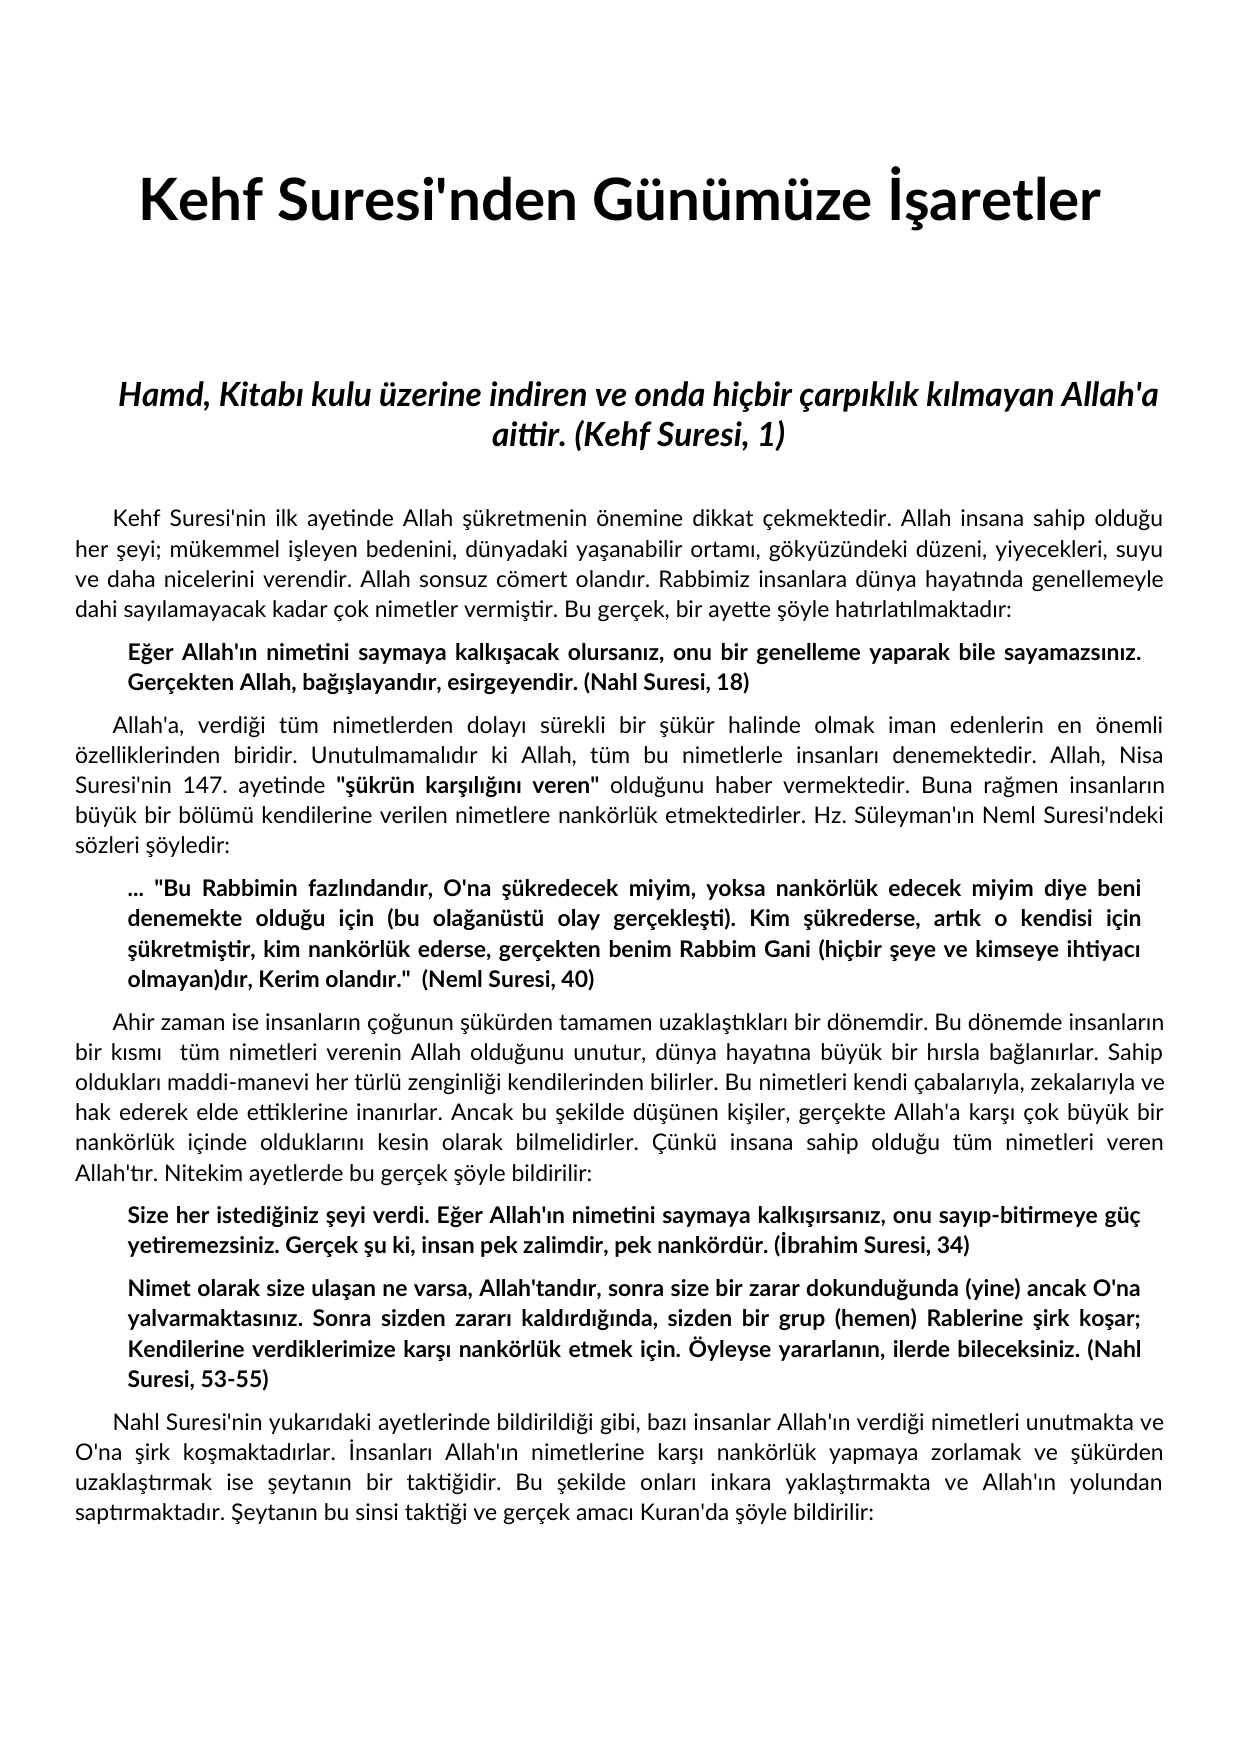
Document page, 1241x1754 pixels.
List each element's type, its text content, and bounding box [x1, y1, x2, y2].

subtitle Hamd, Kitabı kulu üzerine indiren ve onda hiçbir çarpıklık kılmayan Allah'a aittir. (Kehf Suresi, 1) [112, 373, 1165, 453]
text Nimet olarak size ulaşan ne varsa, Allah'tandır, sonra size bir zarar dokunduğunda (yine) ancak O'na yalvarmaktasınız. Sonra sizden zararı kaldırdığında, sizden bir grup (hemen) Rablerine şirk koşar; Kendilerine verdiklerimize karşı nankörlük etmek için. Öyleyse yararlanın, ilerde bileceksiniz. (Nahl Suresi, 53-55) [127, 1274, 1143, 1392]
text Eğer Allah'ın nimetini saymaya kalkışacak olursanız, onu bir genelleme yaparak bile sayamazsınız. Gerçekten Allah, bağışlayandır, esirgeyendir. (Nahl Suresi, 18) [127, 637, 1143, 695]
text Size her istediğiniz şeyi verdi. Eğer Allah'ın nimetini saymaya kalkışırsanız, onu sayıp-bitirmeye güç yetiremezsiniz. Gerçek şu ki, insan pek zalimdir, pek nankördür. (İbrahim Suresi, 34) [127, 1201, 1143, 1259]
text ... "Bu Rabbimin fazlındandır, O'na şükredecek miyim, yoksa nankörlük edecek miyim diye beni denemekte olduğu için (bu olağanüstü olay gerçekleşti). Kim şükrederse, artık o kendisi için şükretmiştir, kim nankörlük ederse, gerçekten benim Rabbim Gani (hiçbir şeye ve kimseye ihtiyacı olmayan)dır, Kerim olandır." (Neml Suresi, 40) [127, 874, 1143, 992]
text Ahir zaman ise insanların çoğunun şükürden tamamen uzaklaştıkları bir dönemdir. Bu dönemde insanların bir kısmı tüm nimetleri verenin Allah olduğunu unutur, dünya hayatına büyük bir hırsla bağlanırlar. Sahip oldukları maddi-manevi her türlü zenginliği kendilerinden bilirler. Bu nimetleri kendi çabalarıyla, zekalarıyla ve hak ederek elde ettiklerine inanırlar. Ancak bu şekilde düşünen kişiler, gerçekte Allah'a karşı çok büyük bir nankörlük içinde olduklarını kesin olarak bilmelidirler. Çünkü insana sahip olduğu tüm nimetleri veren Allah'tır. Nitekim ayetlerde bu gerçek şöyle bildirilir: [75, 1007, 1165, 1186]
text Nahl Suresi'nin yukarıdaki ayetlerinde bildirildiği gibi, bazı insanlar Allah'ın verdiği nimetleri unutmakta ve O'na şirk koşmaktadırlar. İnsanları Allah'ın nimetlerine karşı nankörlük yapmaya zorlamak ve şükürden uzaklaştırmak ise şeytanın bir taktiğidir. Bu şekilde onları inkara yaklaştırmakta ve Allah'ın yolundan saptırmaktadır. Şeytanın bu sinsi taktiği ve gerçek amacı Kuran'da şöyle bildirilir: [75, 1407, 1165, 1525]
text Kehf Suresi'nin ilk ayetinde Allah şükretmenin önemine dikkat çekmektedir. Allah insana sahip olduğu her şeyi; mükemmel işleyen bedenini, dünyadaki yaşanabilir ortamı, gökyüzündeki düzeni, yiyecekleri, suyu ve daha nicelerini verendir. Allah sonsuz cömert olandır. Rabbimiz insanlara dünya hayatında genellemeyle dahi sayılamayacak kadar çok nimetler vermiştir. Bu gerçek, bir ayette şöyle hatırlatılmaktadır: [75, 504, 1165, 622]
subtitle Kehf Suresi'nden Günümüze İşaretler [75, 162, 1165, 232]
text Allah'a, verdiği tüm nimetlerden dolayı sürekli bir şükür halinde olmak iman edenlerin en önemli özelliklerinden biridir. Unutulmamalıdır ki Allah, tüm bu nimetlerle insanları denemektedir. Allah, Nisa Suresi'nin 147. ayetinde "şükrün karşılığını veren" olduğunu haber vermektedir. Buna rağmen insanların büyük bir bölümü kendilerine verilen nimetlere nankörlük etmektedirler. Hz. Süleyman'ın Neml Suresi'ndeki sözleri şöyledir: [75, 710, 1165, 859]
